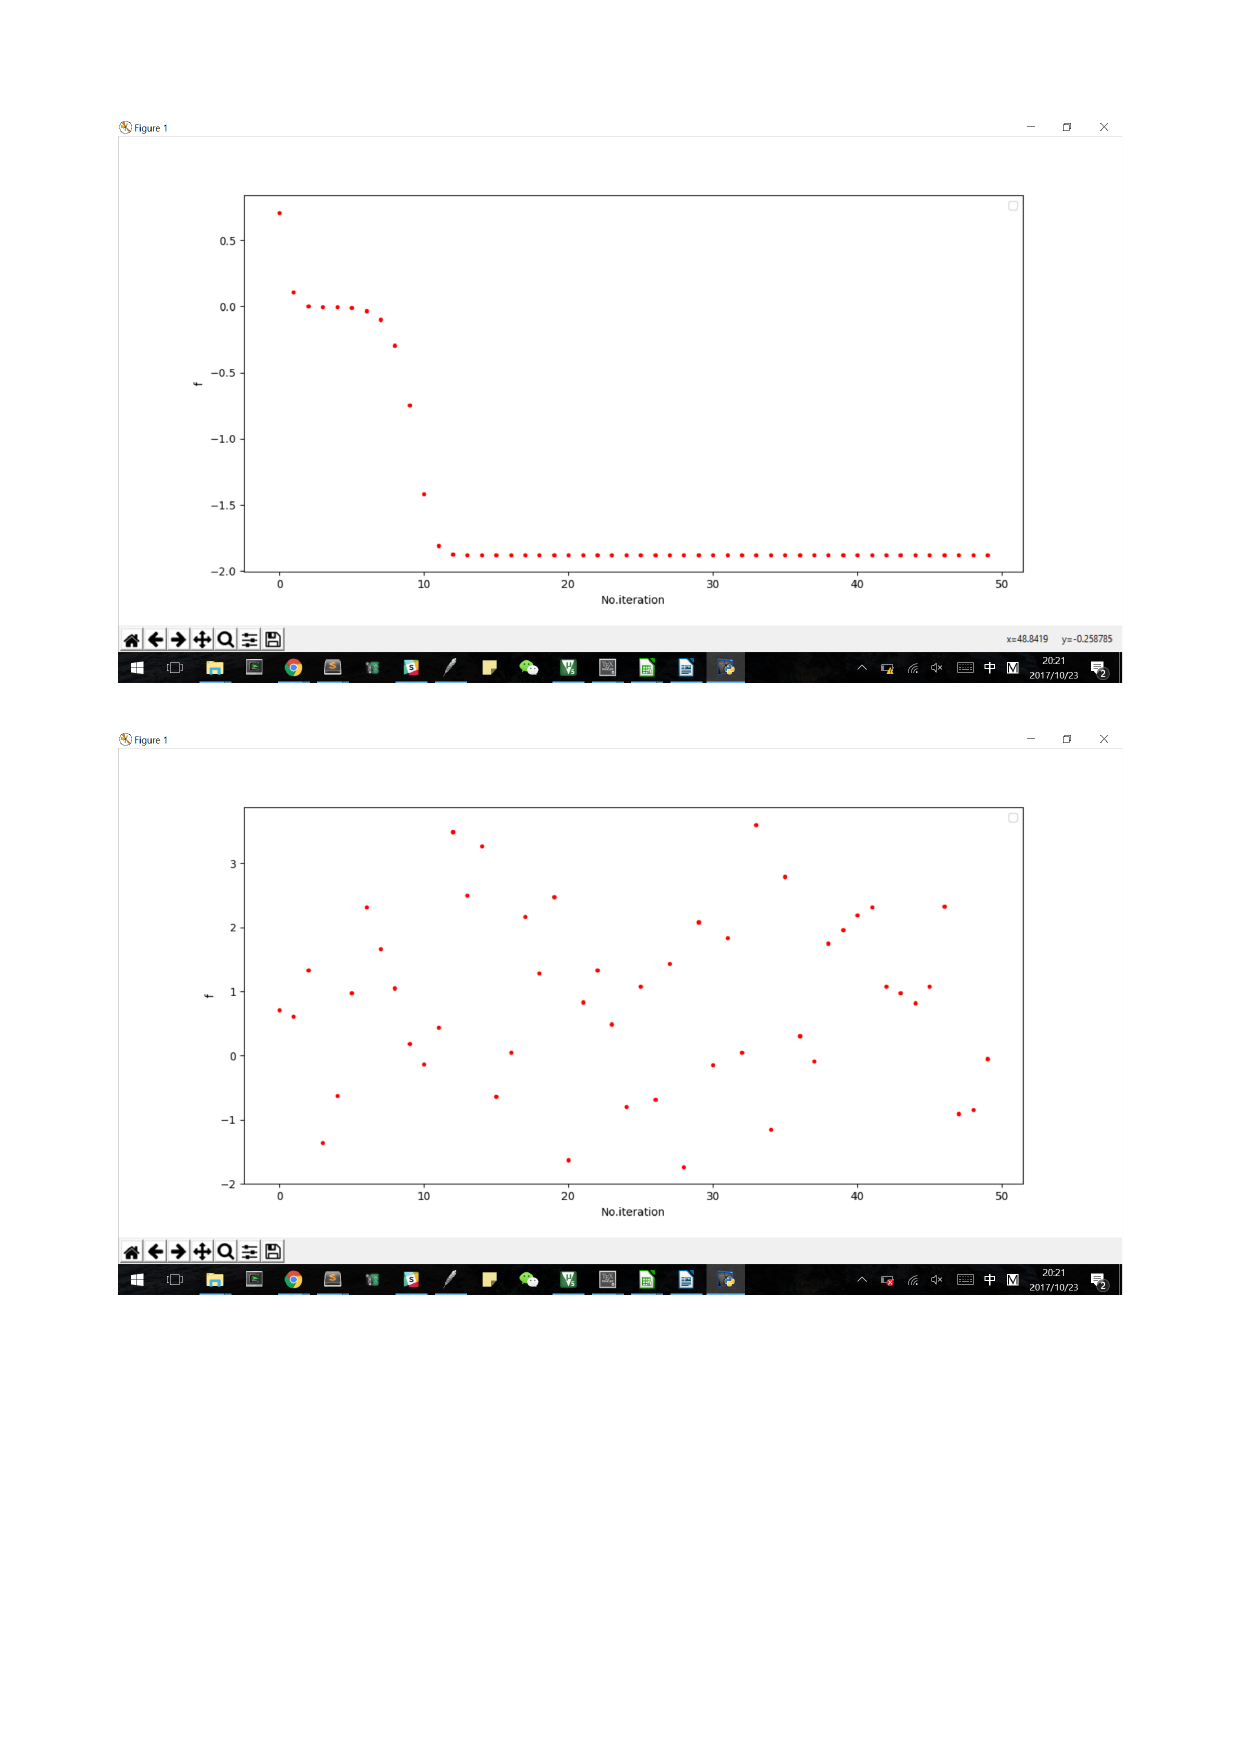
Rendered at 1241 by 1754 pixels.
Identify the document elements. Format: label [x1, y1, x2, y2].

picture [118, 118, 1123, 683]
picture [118, 730, 1123, 1295]
